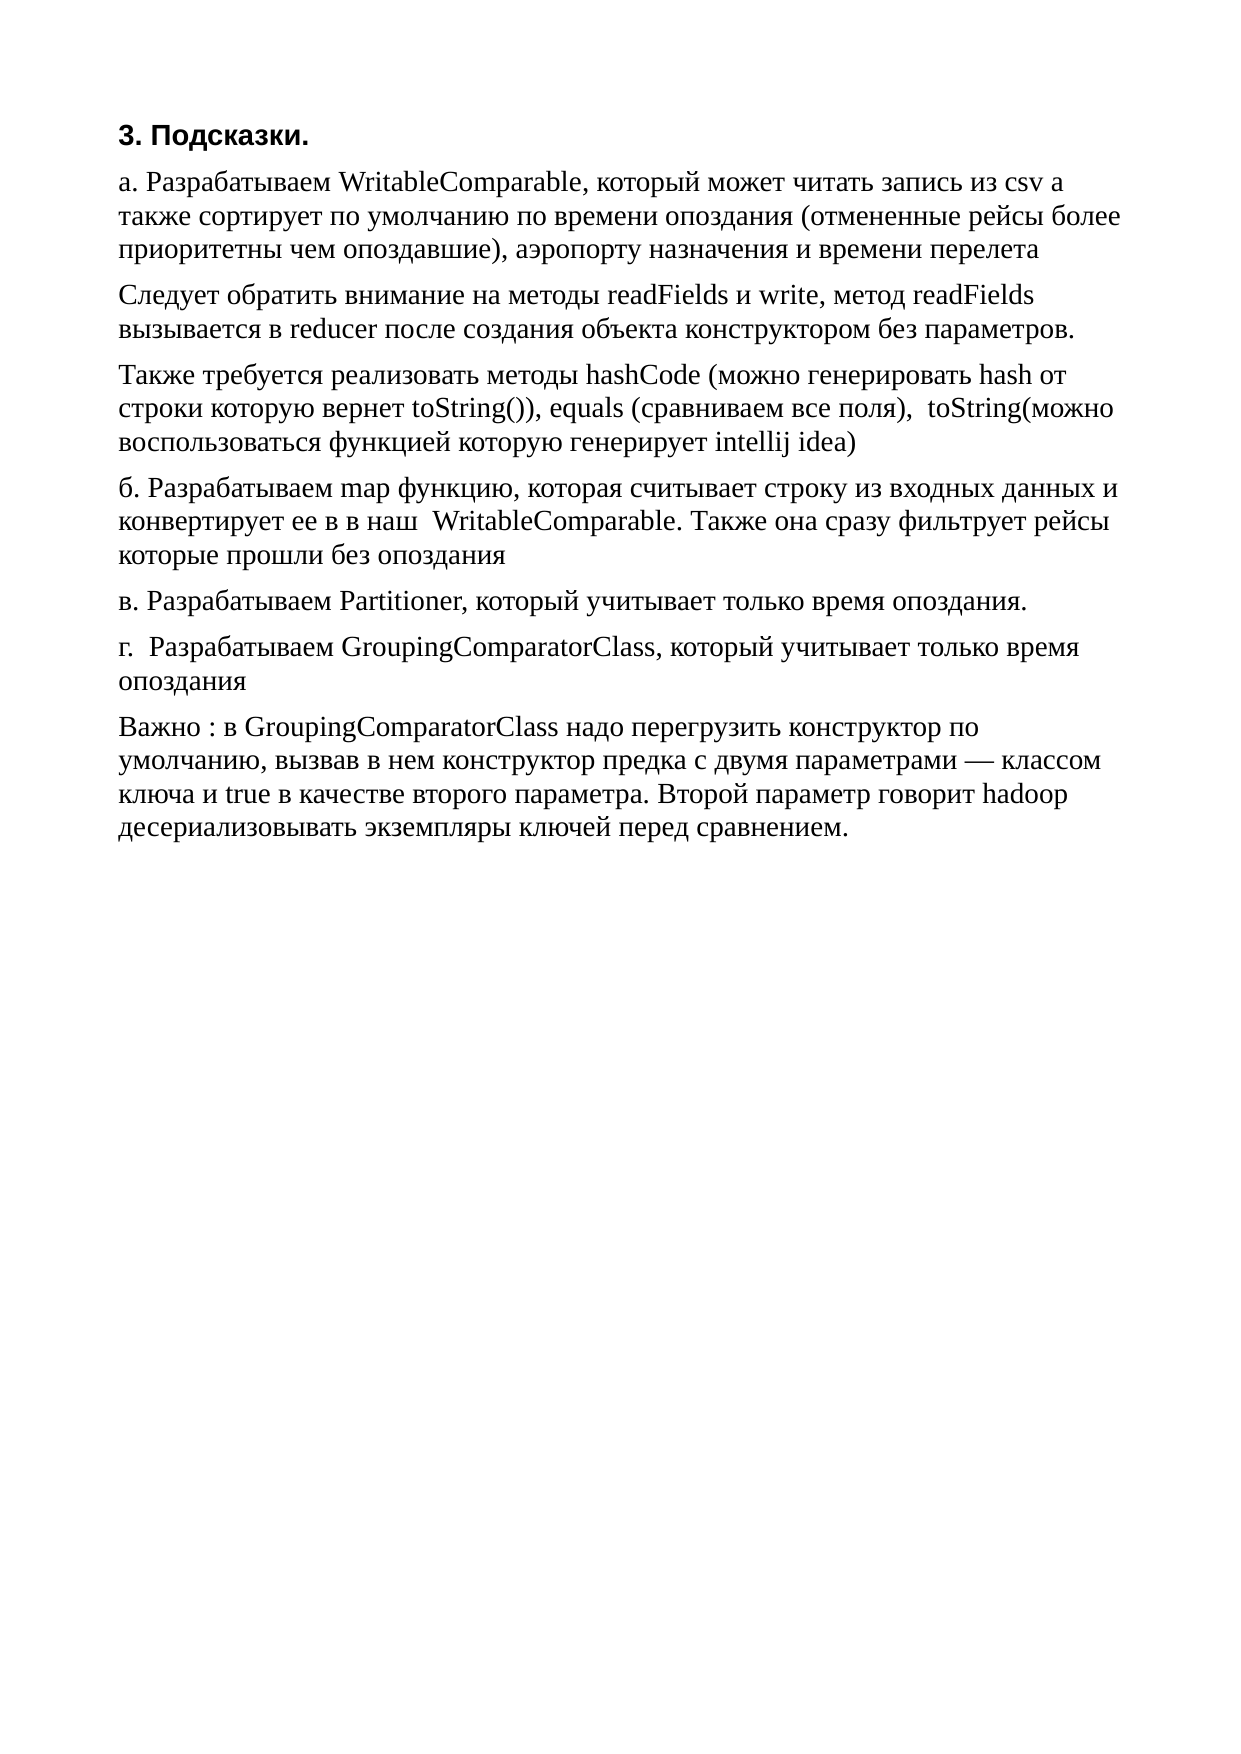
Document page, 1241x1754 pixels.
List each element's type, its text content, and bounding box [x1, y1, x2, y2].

text г. Разрабатываем GroupingComparatorClass, который учитывает только время опоздания [118, 629, 1122, 696]
text б. Разрабатываем map функцию, которая считывает строку из входных данных и конвертирует ее в в наш WritableComparable. Также она сразу фильтрует рейсы которые прошли без опоздания [118, 470, 1122, 571]
text Следует обратить внимание на методы readFields и write, метод readFields вызывается в reducer после создания объекта конструктором без параметров. [118, 277, 1122, 344]
text Важно : в GroupingComparatorClass надо перегрузить конструктор по умолчанию, вызвав в нем конструктор предка с двумя параметрами — классом ключа и true в качестве второго параметра. Второй параметр говорит hadoop десериализовывать экземпляры ключей перед сравнением. [118, 709, 1122, 843]
text в. Разрабатываем Partitioner, который учитывает только время опоздания. [118, 583, 1122, 617]
subtitle 3. Подсказки. [118, 118, 1122, 152]
text Также требуется реализовать методы hashCode (можно генерировать hash от строки которую вернет toString()), equals (сравниваем все поля), toString(можно воспользоваться функцией которую генерирует intellij idea) [118, 357, 1122, 457]
text а. Разрабатываем WritableComparable, который может читать запись из csv а также сортирует по умолчанию по времени опоздания (отмененные рейсы более приоритетны чем опоздавшие), аэропорту назначения и времени перелета [118, 164, 1122, 265]
